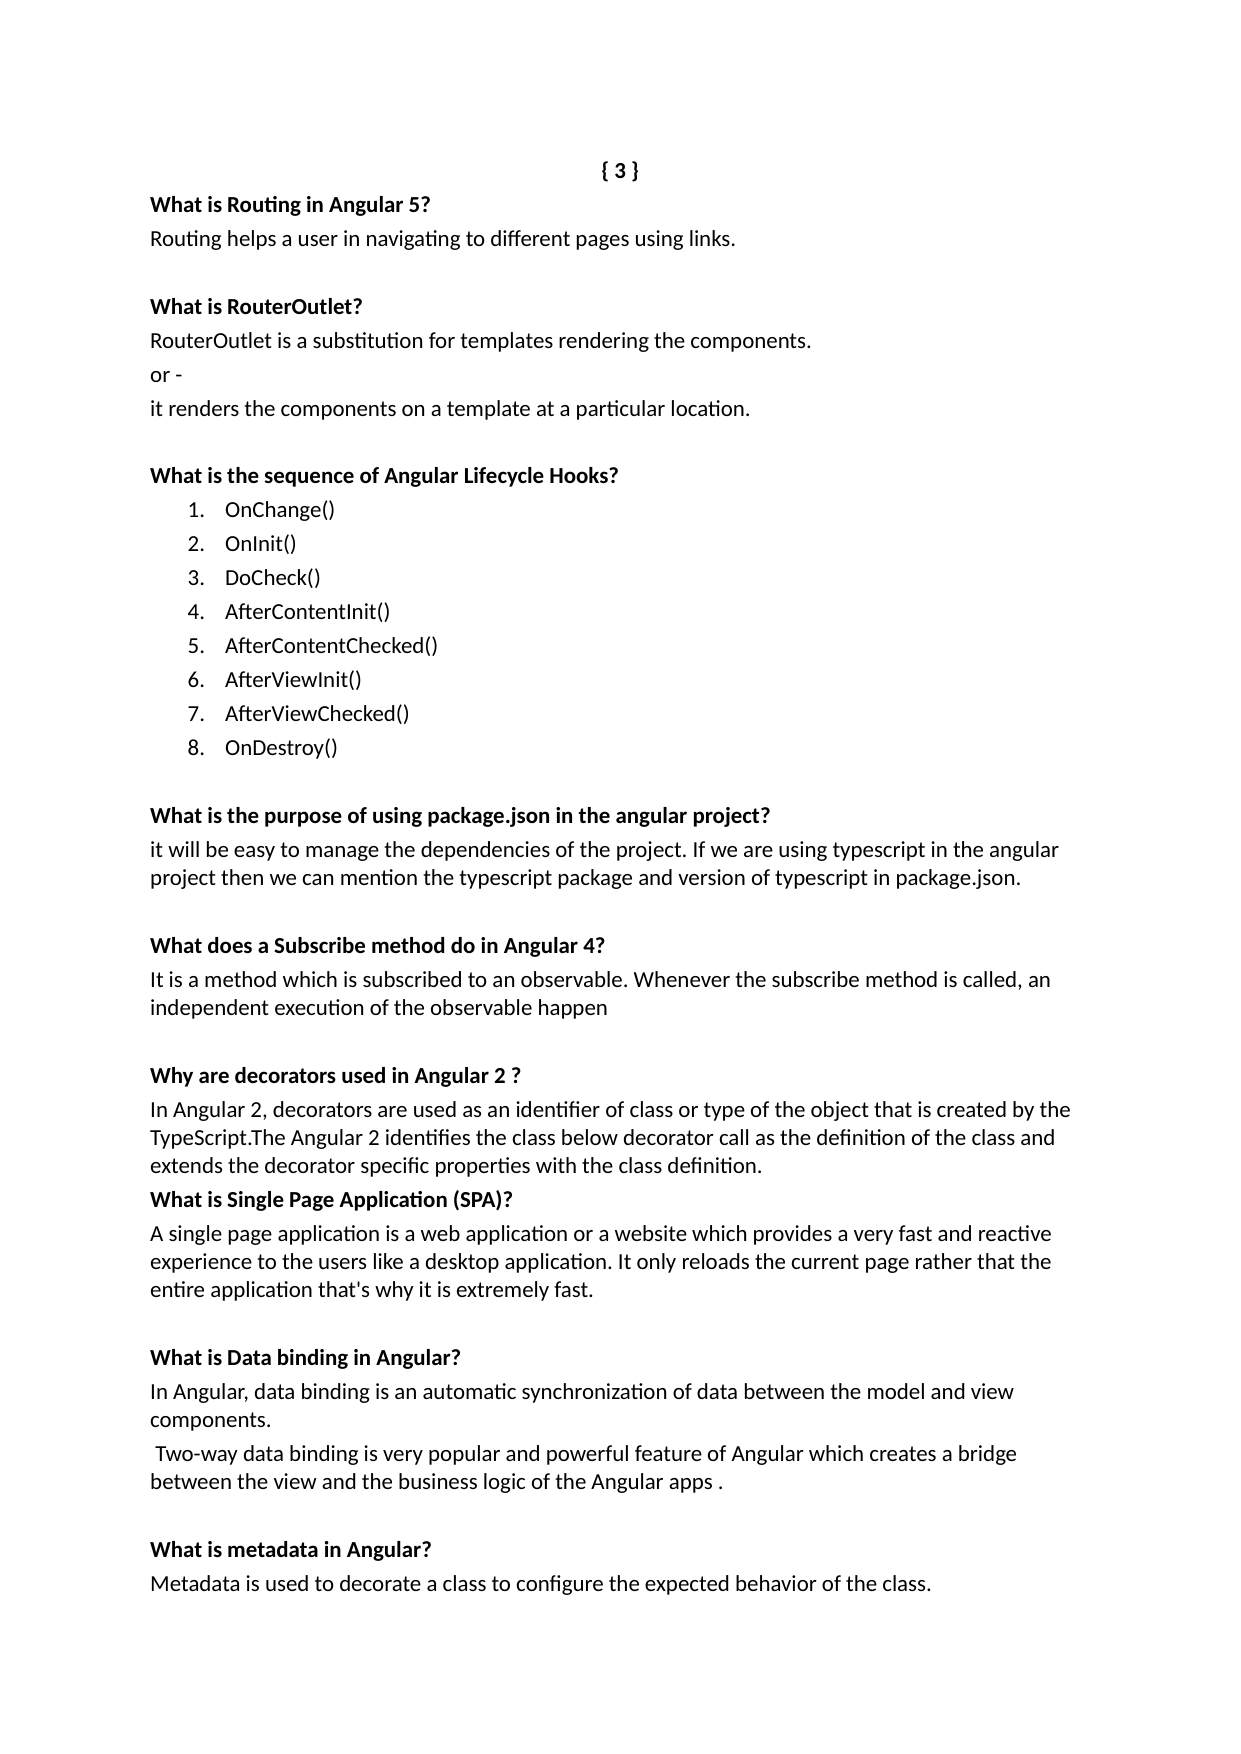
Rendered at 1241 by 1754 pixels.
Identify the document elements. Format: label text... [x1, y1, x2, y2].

list AfterContentInit() [187, 597, 1090, 625]
text A single page application is a web application or a website which provides a very fast and reactive experience to the users like a desktop application. It only reloads the current page rather that the entire application that's why it is extremely fast. [150, 1219, 1090, 1303]
text What is metadata in Angular? [150, 1535, 1090, 1563]
text or - [150, 360, 1090, 388]
text What is Data binding in Angular? [150, 1343, 1090, 1371]
list AfterViewChecked() [187, 699, 1090, 727]
text Metadata is used to decorate a class to configure the expected behavior of the class. [150, 1569, 1090, 1597]
list OnInit() [187, 529, 1090, 557]
text it will be easy to manage the dependencies of the project. If we are using typescript in the angular project then we can mention the typescript package and version of typescript in package.json. [150, 835, 1090, 891]
text What is RouterOutlet? [150, 292, 1090, 320]
text What is Single Page Application (SPA)? [150, 1185, 1090, 1213]
list AfterContentChecked() [187, 631, 1090, 659]
text What does a Subscribe method do in Angular 4? [150, 931, 1090, 959]
list OnChange() [187, 496, 1090, 523]
text It is a method which is subscribed to an observable. Whenever the subscribe method is called, an independent execution of the observable happen [150, 965, 1090, 1021]
text Two-way data binding is very popular and powerful feature of Angular which creates a bridge between the view and the business logic of the Angular apps . [150, 1439, 1090, 1495]
text { 3 } [150, 156, 1090, 184]
text RouterOutlet is a substitution for templates rendering the components. [150, 326, 1090, 354]
list AfterViewInit() [187, 665, 1090, 693]
text What is the sequence of Angular Lifecycle Hooks? [150, 462, 1090, 489]
text What is Routing in Angular 5? [150, 190, 1090, 218]
text Routing helps a user in navigating to different pages using links. [150, 224, 1090, 252]
list OnDestroy() [187, 733, 1090, 761]
list DoCheck() [187, 563, 1090, 591]
text In Angular, data binding is an automatic synchronization of data between the model and view components. [150, 1377, 1090, 1433]
text In Angular 2, decorators are used as an identifier of class or type of the object that is created by the TypeScript.The Angular 2 identifies the class below decorator call as the definition of the class and extends the decorator specific properties with the class definition. [150, 1095, 1090, 1179]
text What is the purpose of using package.json in the angular project? [150, 801, 1090, 829]
text it renders the components on a template at a particular location. [150, 394, 1090, 422]
text Why are decorators used in Angular 2 ? [150, 1061, 1090, 1089]
